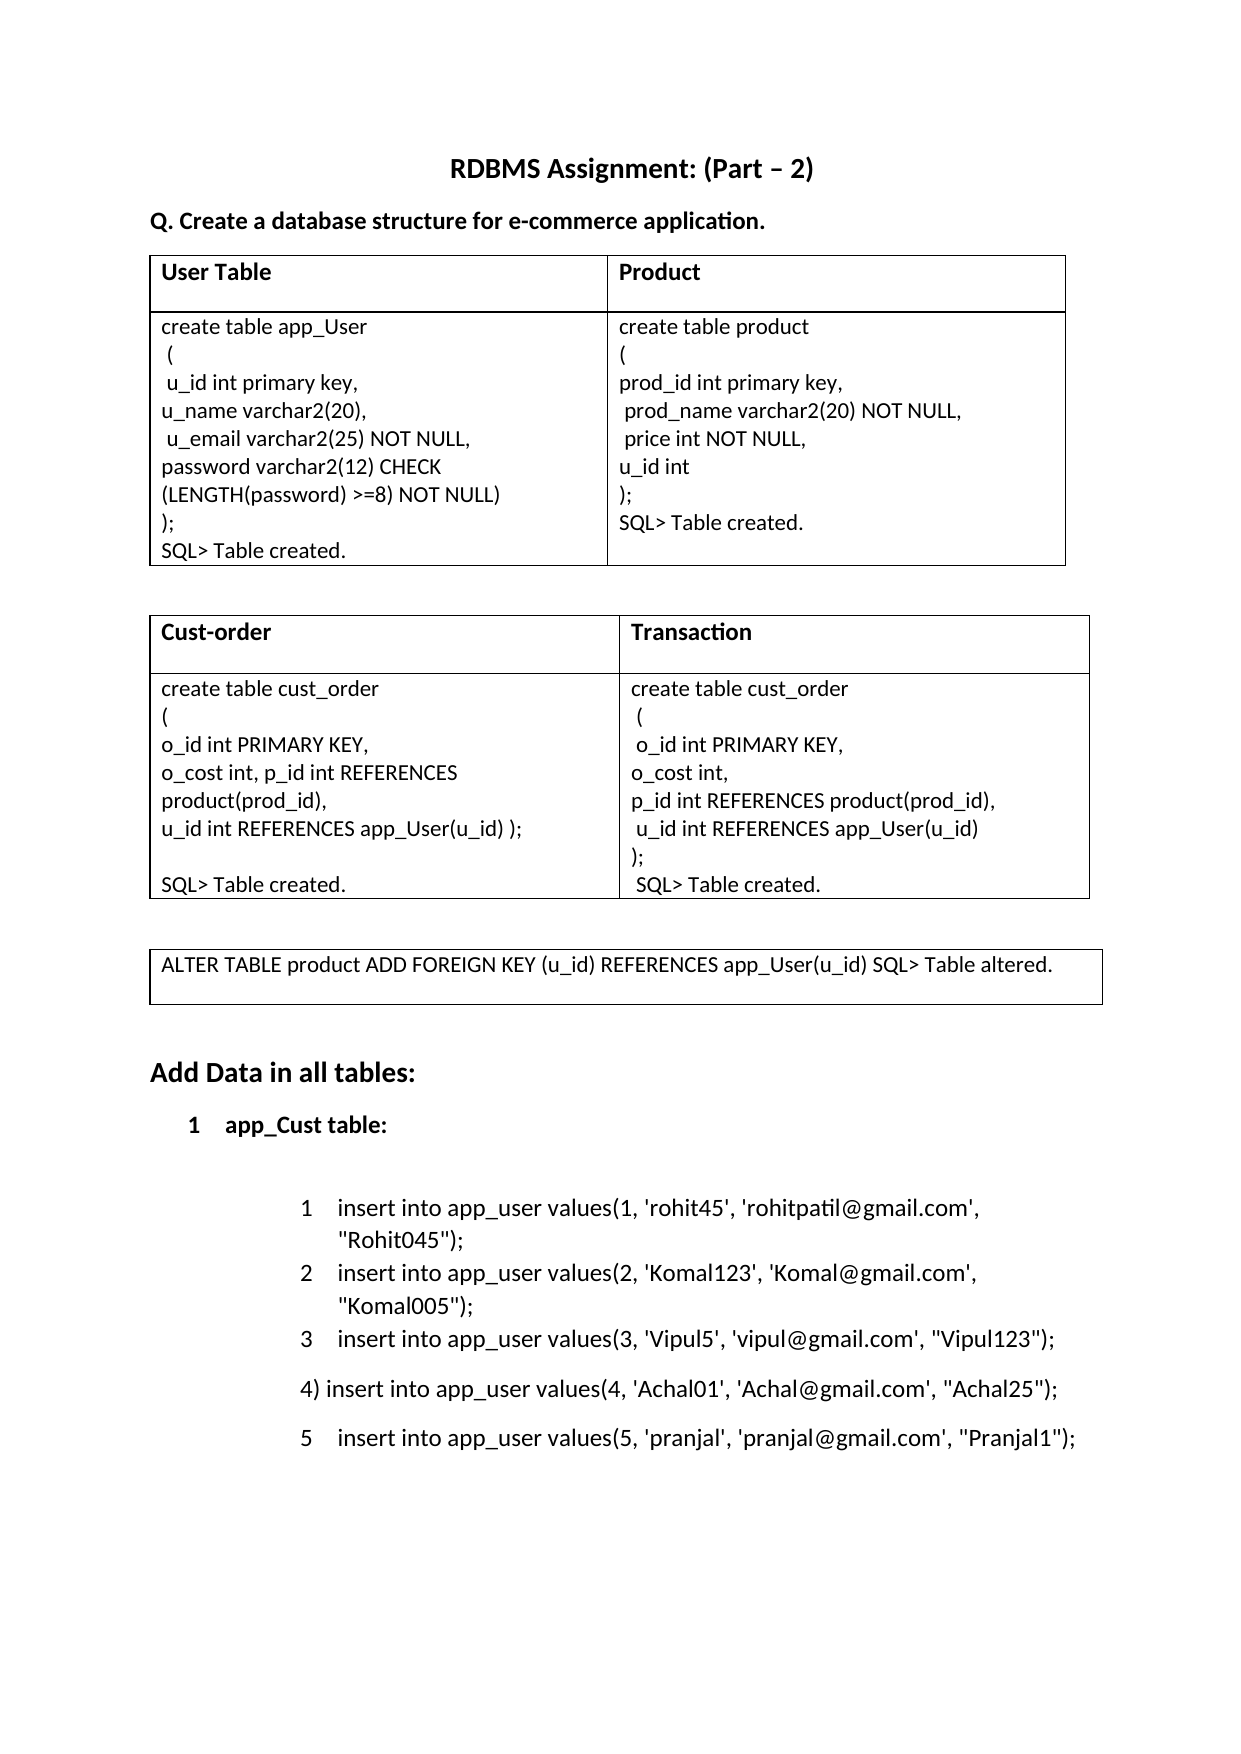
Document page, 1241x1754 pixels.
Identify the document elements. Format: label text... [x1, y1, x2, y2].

list app_Cust table: [187, 1109, 1090, 1140]
table_cell create table cust_order ( o_id int PRIMARY KEY, o_cost int, p_id int REFERENCES product(prod_id), u_id int REFERENCES app_User(u_id) ); SQL> Table created. [620, 674, 1089, 898]
table_cell create table cust_order ( o_id int PRIMARY KEY, o_cost int, p_id int REFERENCES product(prod_id), u_id int REFERENCES app_User(u_id) ); SQL> Table created. [151, 674, 619, 898]
list insert into app_user values(3, 'Vipul5', 'vipul@gmail.com', "Vipul123"); [300, 1323, 1090, 1354]
table_header User Table [151, 256, 607, 311]
list insert into app_user values(1, 'rohit45', 'rohitpatil@gmail.com', "Rohit045"); [300, 1192, 1090, 1255]
table_header ALTER TABLE product ADD FOREIGN KEY (u_id) REFERENCES app_User(u_id) SQL> Table altered. [151, 950, 1102, 1003]
text Q. Create a database structure for e-commerce application. [150, 205, 1090, 236]
table_cell create table app_User ( u_id int primary key, u_name varchar2(20), u_email varchar2(25) NOT NULL, password varchar2(12) CHECK (LENGTH(password) >=8) NOT NULL) ); SQL> Table created. [151, 313, 607, 564]
table_cell create table product ( prod_id int primary key, prod_name varchar2(20) NOT NULL, price int NOT NULL, u_id int ); SQL> Table created. [608, 313, 1065, 564]
text RDBMS Assignment: (Part – 2) [375, 150, 1090, 186]
table_header Transaction [620, 616, 1089, 673]
table_header Product [608, 256, 1065, 311]
text 4) insert into app_user values(4, 'Achal01', 'Achal@gmail.com', "Achal25"); [225, 1373, 1090, 1403]
list insert into app_user values(5, 'pranjal', 'pranjal@gmail.com', "Pranjal1"); [300, 1422, 1090, 1453]
table_header Cust-order [151, 616, 619, 673]
text Add Data in all tables: [150, 1054, 1090, 1090]
list insert into app_user values(2, 'Komal123', 'Komal@gmail.com', "Komal005"); [300, 1257, 1090, 1321]
